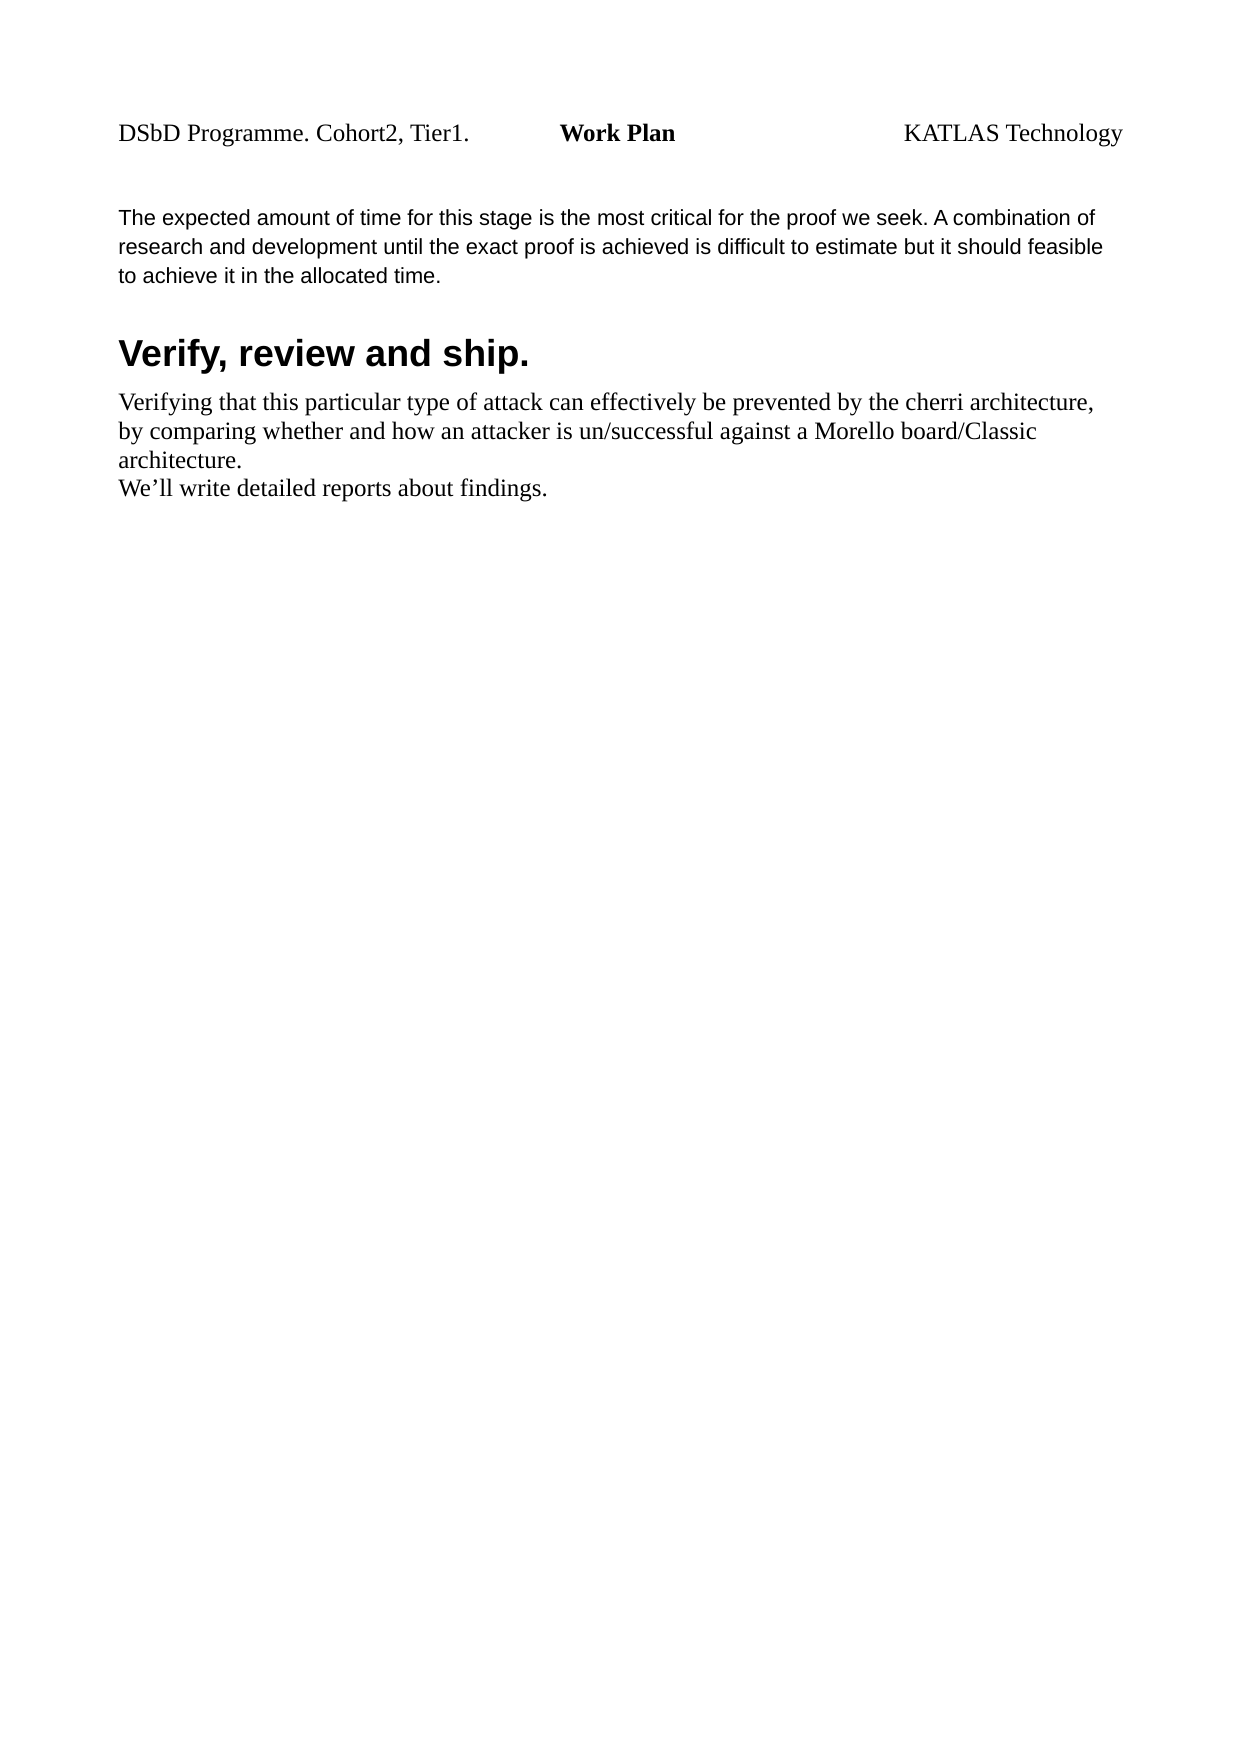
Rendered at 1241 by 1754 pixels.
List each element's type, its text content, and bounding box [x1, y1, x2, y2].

text Verifying that this particular type of attack can effectively be prevented by the cherri architecture, by comparing whether and how an attacker is un/successful against a Morello board/Classic architecture. [118, 387, 1122, 473]
text We’ll write detailed reports about findings. [118, 473, 1122, 502]
subtitle Verify, review and ship. [118, 332, 1122, 375]
text The expected amount of time for this stage is the most critical for the proof we seek. A combination of research and development until the exact proof is achieved is difficult to estimate but it should feasible to achieve it in the allocated time. [118, 205, 1122, 288]
